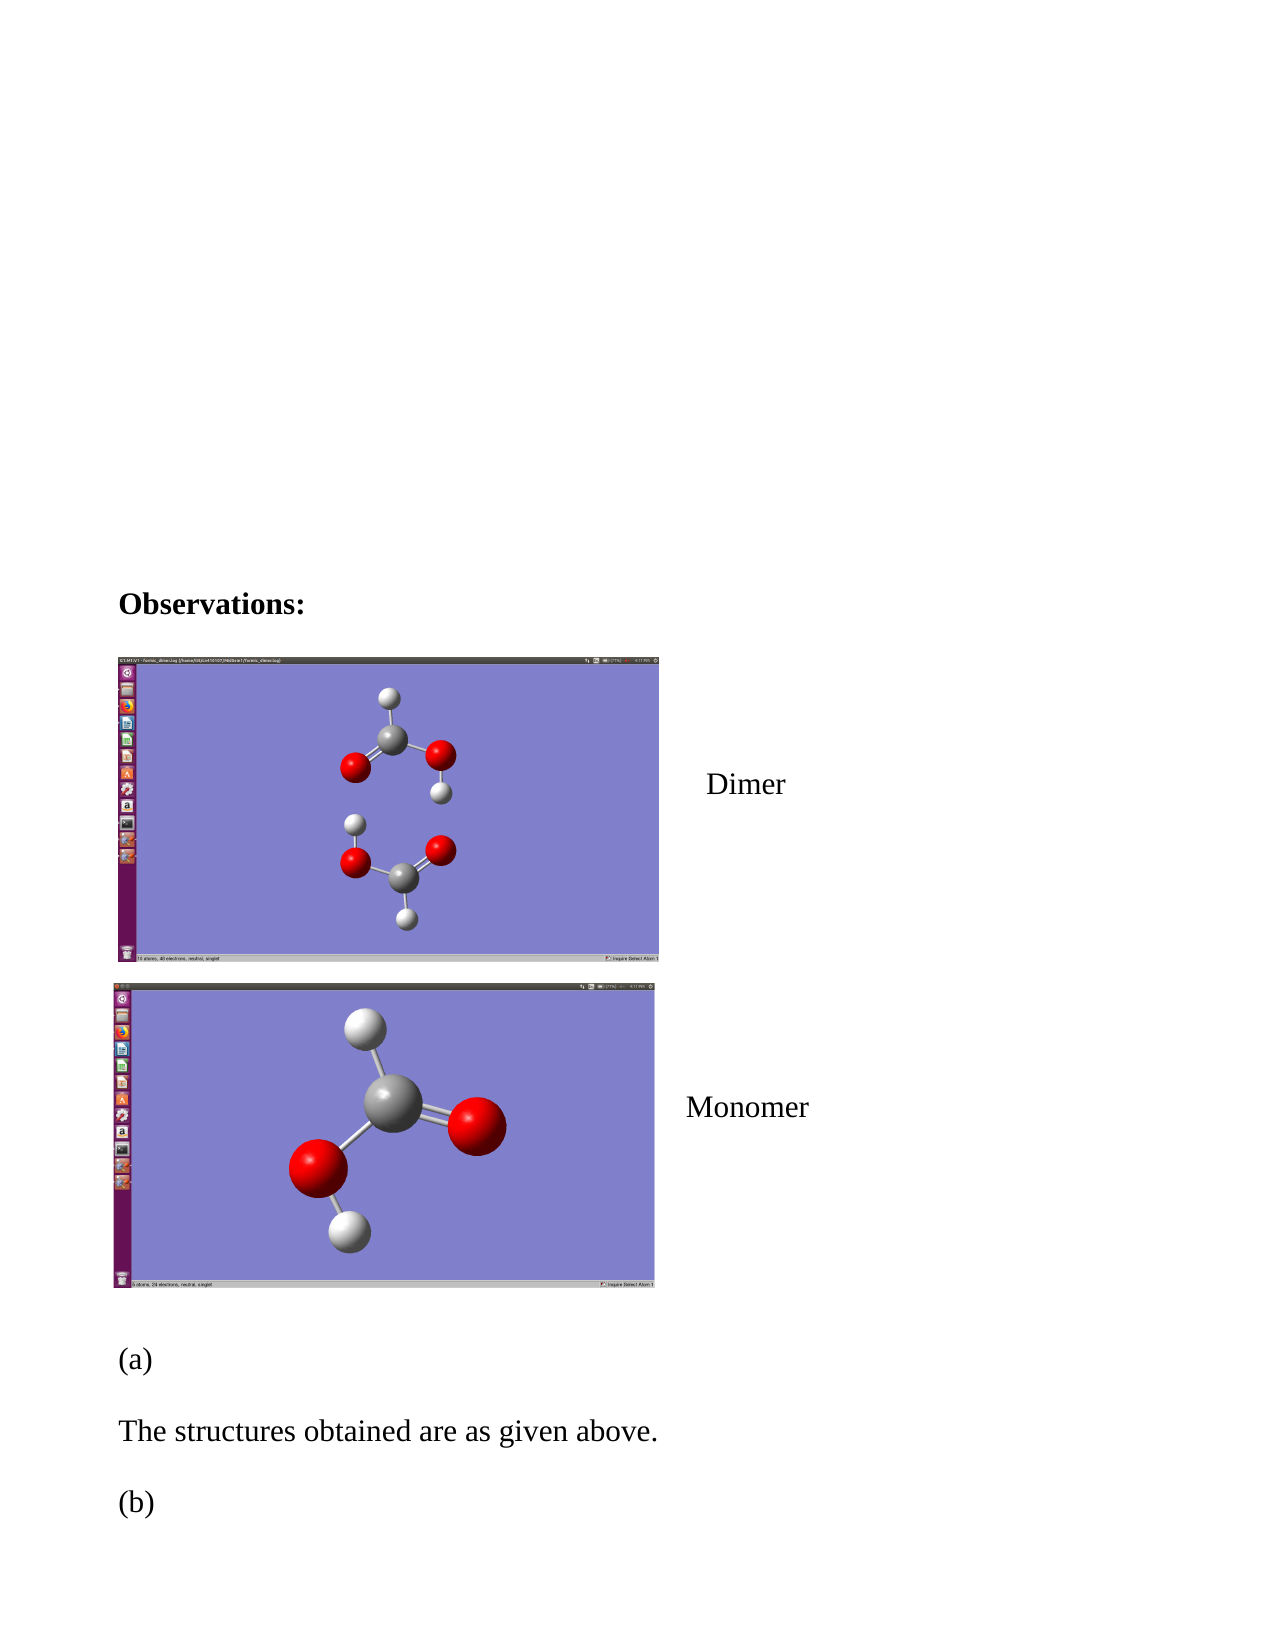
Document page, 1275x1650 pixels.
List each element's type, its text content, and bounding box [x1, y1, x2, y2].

picture [118, 657, 659, 962]
text Monomer [655, 1088, 1157, 1124]
text (b) [118, 1484, 1157, 1520]
text Observations: [118, 585, 1157, 621]
picture [113, 983, 655, 1288]
text Dimer [659, 765, 1157, 801]
text The structures obtained are as given above. [118, 1412, 1157, 1448]
text (a) [118, 1340, 1157, 1376]
